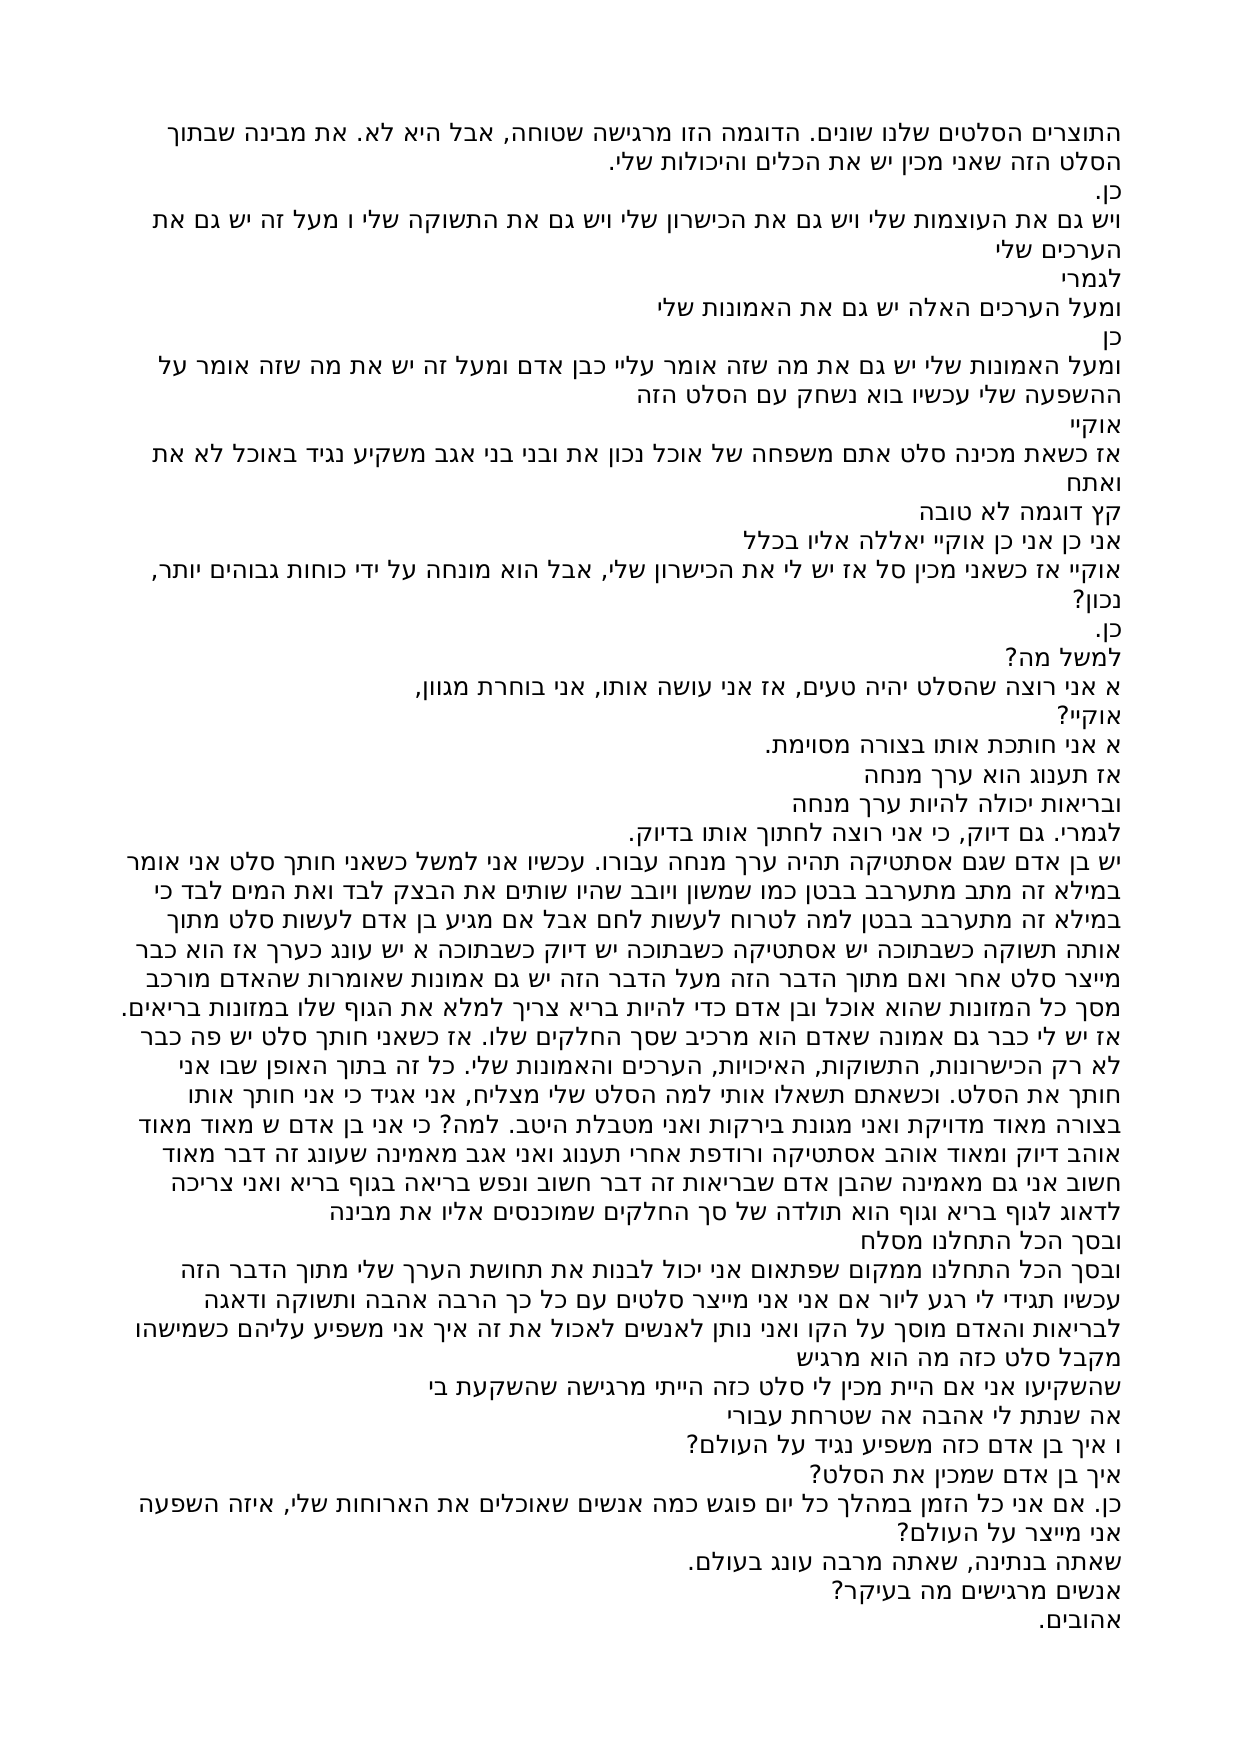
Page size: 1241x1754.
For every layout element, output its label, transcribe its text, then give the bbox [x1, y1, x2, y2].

text כן. אם אני כל הזמן במהלך כל יום פוגש כמה אנשים שאוכלים את הארוחות שלי, איזה השפעה אני מייצר על העולם? [118, 1489, 1122, 1547]
text כן. [118, 176, 1122, 206]
text אהובים. [118, 1606, 1122, 1635]
text למשל מה? [118, 643, 1122, 672]
text שאתה בנתינה, שאתה מרבה עונג בעולם. [118, 1547, 1122, 1576]
text לגמרי [118, 264, 1122, 293]
text כן [118, 322, 1122, 351]
text קץ דוגמה לא טובה [118, 497, 1122, 526]
text אז כשאת מכינה סלט אתם משפחה של אוכל נכון את ובני בני אגב משקיע נגיד באוכל לא את ואתח [118, 439, 1122, 497]
text אנשים מרגישים מה בעיקר? [118, 1576, 1122, 1606]
text ומעל האמונות שלי יש גם את מה שזה אומר עליי כבן אדם ומעל זה יש את מה שזה אומר על ההשפעה שלי עכשיו בוא נשחק עם הסלט הזה [118, 351, 1122, 410]
text אה שנתת לי אהבה אה שטרחת עבורי [118, 1401, 1122, 1431]
text אני כן אני כן אוקיי יאללה אליו בכלל [118, 526, 1122, 556]
text אוקיי? [118, 701, 1122, 731]
text ומעל הערכים האלה יש גם את האמונות שלי [118, 293, 1122, 322]
text אוקיי [118, 410, 1122, 439]
text ובריאות יכולה להיות ערך מנחה [118, 789, 1122, 818]
text אז תענוג הוא ערך מנחה [118, 760, 1122, 789]
text איך בן אדם שמכין את הסלט? [118, 1460, 1122, 1489]
text א אני רוצה שהסלט יהיה טעים, אז אני עושה אותו, אני בוחרת מגוון, [118, 672, 1122, 701]
text שהשקיעו אני אם היית מכין לי סלט כזה הייתי מרגישה שהשקעת בי [118, 1372, 1122, 1401]
text ויש גם את העוצמות שלי ויש גם את הכישרון שלי ויש גם את התשוקה שלי ו מעל זה יש גם את הערכים שלי [118, 206, 1122, 264]
text ובסך הכל התחלנו מסלח [118, 1226, 1122, 1256]
text כן. [118, 614, 1122, 643]
text אוקיי אז כשאני מכין סל אז יש לי את הכישרון שלי, אבל הוא מונחה על ידי כוחות גבוהים יותר, נכון? [118, 556, 1122, 614]
text א אני חותכת אותו בצורה מסוימת. [118, 731, 1122, 760]
text יש בן אדם שגם אסתטיקה תהיה ערך מנחה עבורו. עכשיו אני למשל כשאני חותך סלט אני אומר במילא זה מתב מתערבב בבטן כמו שמשון ויובב שהיו שותים את הבצק לבד ואת המים לבד כי במילא זה מתערבב בבטן למה לטרוח לעשות לחם אבל אם מגיע בן אדם לעשות סלט מתוך אותה תשוקה כשבתוכה יש אסתטיקה כשבתוכה יש דיוק כשבתוכה א יש עונג כערך אז הוא כבר מייצר סלט אחר ואם מתוך הדבר הזה מעל הדבר הזה יש גם אמונות שאומרות שהאדם מורכב מסך כל המזונות שהוא אוכל ובן אדם כדי להיות בריא צריך למלא את הגוף שלו במזונות בריאים. אז יש לי כבר גם אמונה שאדם הוא מרכיב שסך החלקים שלו. אז כשאני חותך סלט יש פה כבר לא רק הכישרונות, התשוקות, האיכויות, הערכים והאמונות שלי. כל זה בתוך האופן שבו אני חותך את הסלט. וכשאתם תשאלו אותי למה הסלט שלי מצליח, אני אגיד כי אני חותך אותו בצורה מאוד מדויקת ואני מגונת בירקות ואני מטבלת היטב. למה? כי אני בן אדם ש מאוד מאוד אוהב דיוק ומאוד אוהב אסתטיקה ורודפת אחרי תענוג ואני אגב מאמינה שעונג זה דבר מאוד חשוב אני גם מאמינה שהבן אדם שבריאות זה דבר חשוב ונפש בריאה בגוף בריא ואני צריכה לדאוג לגוף בריא וגוף הוא תולדה של סך החלקים שמוכנסים אליו את מבינה [118, 847, 1122, 1226]
text ובסך הכל התחלנו ממקום שפתאום אני יכול לבנות את תחושת הערך שלי מתוך הדבר הזה עכשיו תגידי לי רגע ליור אם אני אני מייצר סלטים עם כל כך הרבה אהבה ותשוקה ודאגה לבריאות והאדם מוסך על הקו ואני נותן לאנשים לאכול את זה איך אני משפיע עליהם כשמישהו מקבל סלט כזה מה הוא מרגיש [118, 1256, 1122, 1372]
text ו איך בן אדם כזה משפיע נגיד על העולם? [118, 1431, 1122, 1460]
text לגמרי. גם דיוק, כי אני רוצה לחתוך אותו בדיוק. [118, 818, 1122, 847]
text התוצרים הסלטים שלנו שונים. הדוגמה הזו מרגישה שטוחה, אבל היא לא. את מבינה שבתוך הסלט הזה שאני מכין יש את הכלים והיכולות שלי. [118, 118, 1122, 176]
